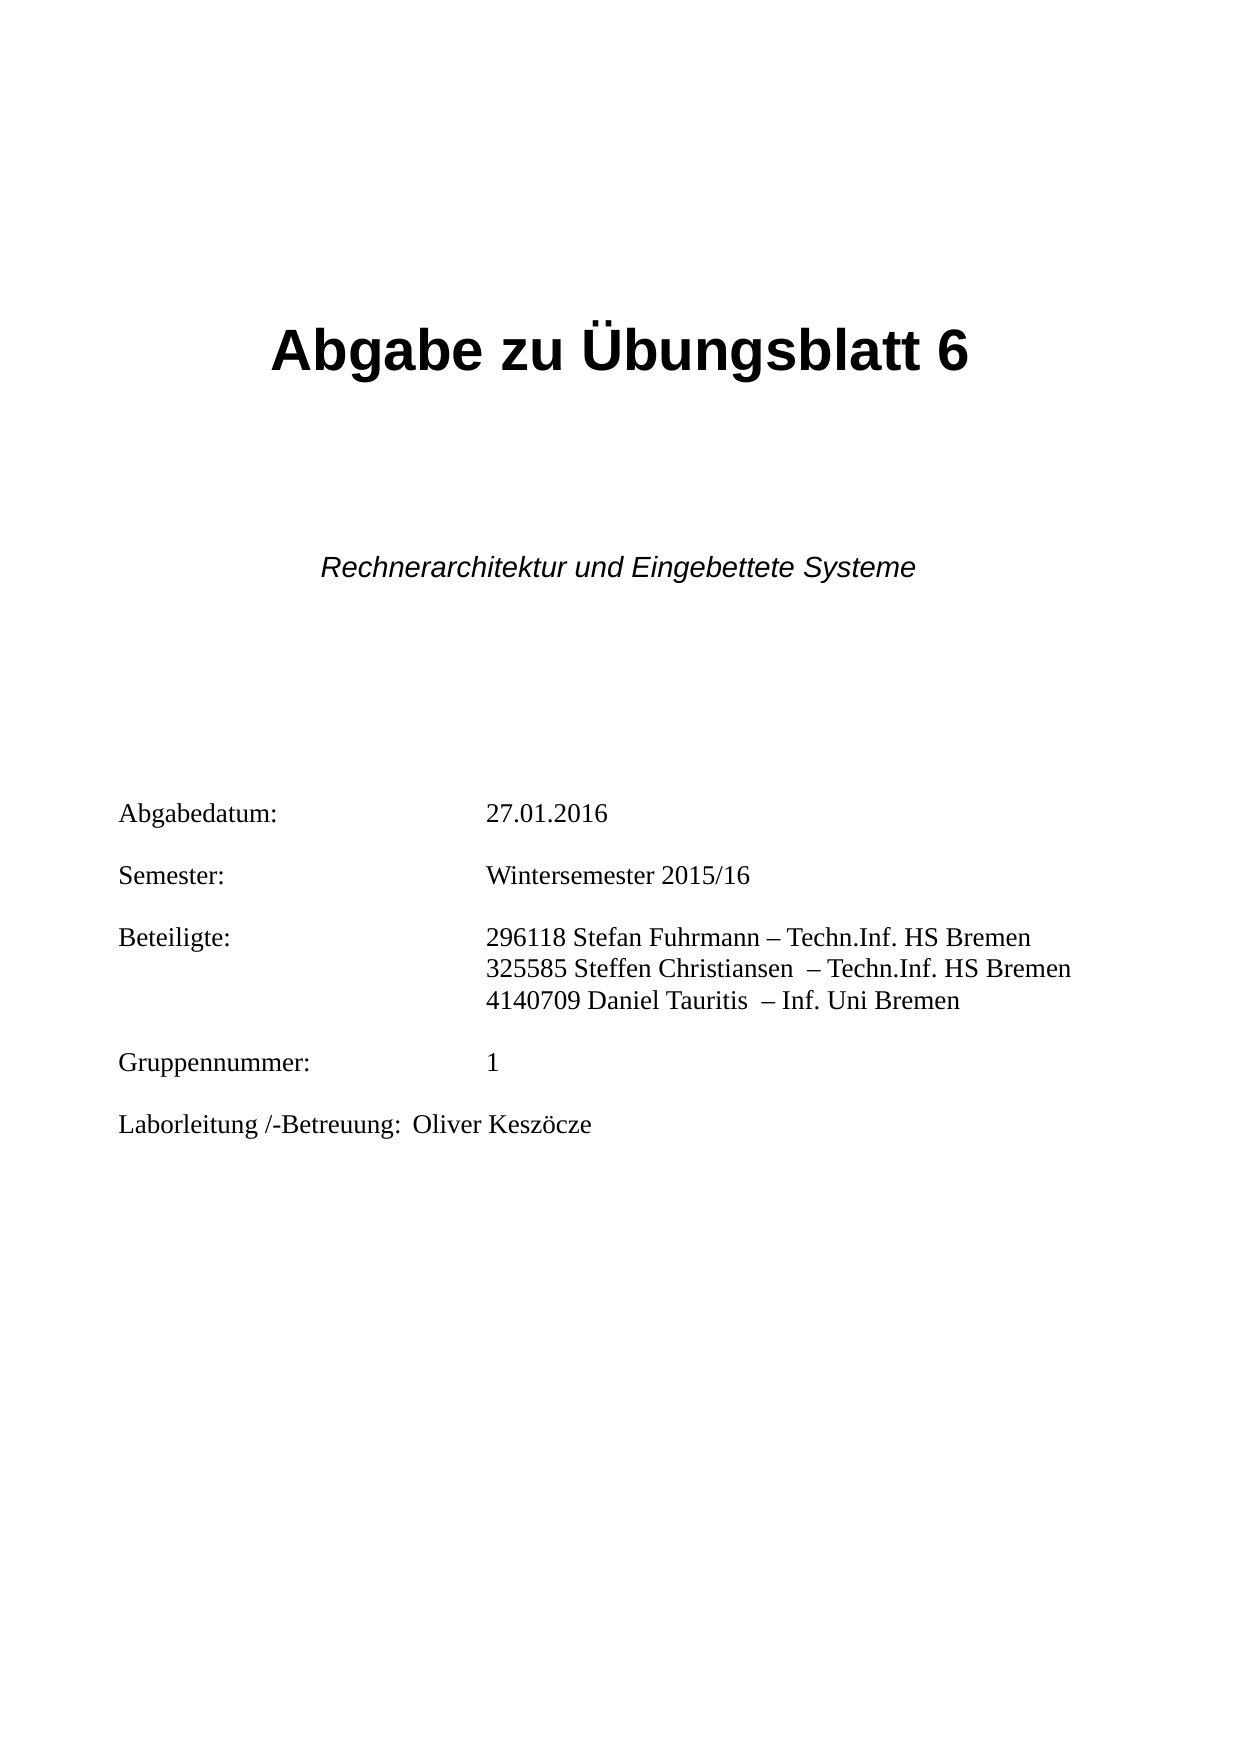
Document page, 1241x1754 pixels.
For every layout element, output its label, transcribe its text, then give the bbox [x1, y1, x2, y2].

text Semester: Wintersemester 2015/16 [118, 859, 1122, 890]
text Laborleitung /-Betreuung: Oliver Keszöcze [118, 1108, 1122, 1139]
text Gruppennummer: 1 [118, 1046, 1122, 1077]
subtitle Rechnerarchitektur und Eingebettete Systeme [118, 549, 1122, 583]
text Abgabedatum: 27.01.2016 [118, 797, 1122, 828]
text Beteiligte: 296118 Stefan Fuhrmann – Techn.Inf. HS Bremen [118, 921, 1122, 953]
text 4140709 Daniel Tauritis – Inf. Uni Bremen [118, 984, 1122, 1015]
text 325585 Steffen Christiansen – Techn.Inf. HS Bremen [118, 953, 1122, 984]
title Abgabe zu Übungsblatt 6 [118, 316, 1122, 383]
